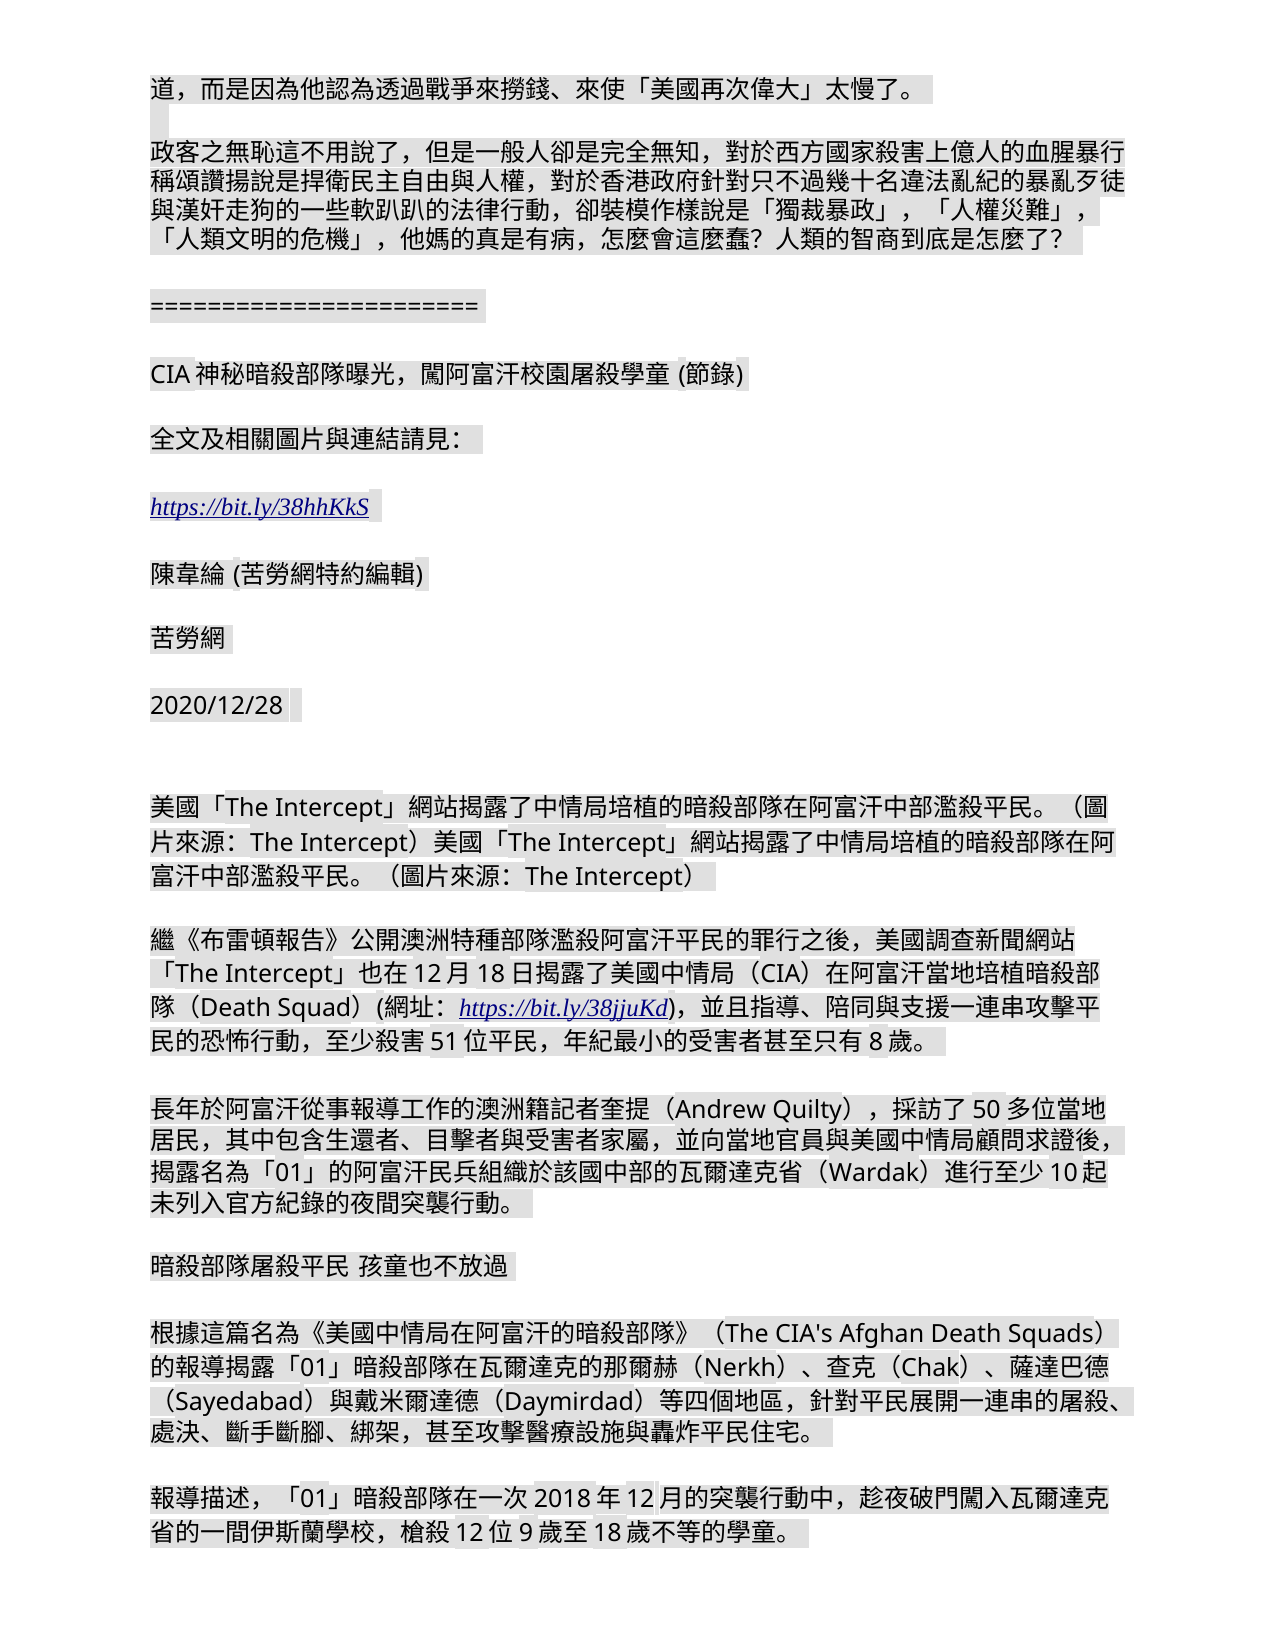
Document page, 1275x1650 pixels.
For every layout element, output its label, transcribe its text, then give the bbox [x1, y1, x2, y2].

text 人類的智商到底是怎麼了？ 陳真 2021. 01. 07. 所謂「罄竹難書」，我常覺得，即便我是千手觀音，每天同時有一千雙手日夜不停地寫，也寫不完台灣這麼一個小島內的無數醜事，更不用說整個世界的各種罪行了。 最近兩天，香港政府逮捕了一些一心製造香港動亂的CIA走狗，美國及一些西方國家及整個西方媒體馬上跳出來民主自由與人權地喊個不停。台灣也是，主掌所謂「監察院」以及什麼「國家人權委員會」的陳菊，馬上大力「聲援」，高喊捍衛民主與人權，實在有夠荒唐！這樣一種鬼扯蛋，究竟要鬼扯到幾時？ 事實上，西方的嚴刑峻法根本不是軟趴趴的香港政府所能望其項背。比方說，聽說剛剛有一群美國「太陽花」人士衝入國會 (我還沒看新聞)，結果呢？我們來猜吧！ 你覺得美國國會主席及各黨派領袖們會出面接待嗎？會讓這些「民主鬥士」在國會隨他們高興住上幾星期嗎？隔天會一一向他們逐個鞠躬握手致意，還問他們晚上睡得好不好、會不會太冷或太熱嗎？美國學界會傾巢而出歌頌這些大腸花「民主鬥士」、說是偉大的「學運」或「社運」嗎？會一一記錄其言行、出書歌頌並收錄教科書嗎？媒體會完全一面倒地痛罵警察、並且歌頌大腸花人士、把他們捧為英雄偶像嗎？美國各大校園會瘋狂響應、把大腸花人士當成偶像嗎？ 今天，如果衝入國會是發生在那些美國還無法控制的國家，美國馬上就會發武器給暴民們去「捍衛民主」了，萬一捍衛不了，美軍特種部隊就會出動幫忙捍衛，把不聽話的政權給打下來，換上一群人渣傀儡上台。黎巴嫩駐聯合國代表 Mohamad Safa 剛剛寫的一段話很好笑。他說，「如果美國看到美國正在對美國的所作所為，美國肯定會派兵入侵美國，並從美國暴政的手中解放美國。」 可是，事實上，當同樣的事真的發生在美國時，別說讓你在國會打砸搶順便住上一個月，就在衝撞的過程中，美國警察就會對你開槍了。而且，衝撞者事後絕對都會遭到司法嚴懲，一個也跑不了，甚至會說你是恐怖份子，把你及你家人都抓去刑求灌水，逼你供出同夥。 對於這種小規模的抗議，尚且如此鐵腕，倘若是發生類似香港那樣一種瘋狂等級的全面暴亂，在西方國家，特別是美國，絕對是當場殺無赦；至於帶頭者或煽動者，別說幾十年牢獄之災與各種刑求及抄家滅族式的株連絕對跑不掉，甚至槍斃或暗殺都有可能。 講到暗殺，根本就是美國的常態手段。比方說，2016年川普和希拉蕊競選美國總統，競選期間，阿桑吉的《維基解密》公佈希拉蕊數萬封電子郵件，裏頭包括各種滔天罪行，例如柯林頓與希拉蕊接受數千萬美元之賄賂、武裝支援ISIS等等等。 不久之後，短短一個月之內，接連發生五、六樁暗殺事件或所謂「意外死亡」，幾個當事人居然統統都接連死於非命。比方說，準備為希拉蕊受賄事件出席作證的聯合國大會（UN General Assembly）前主席約翰·阿什（John Ashe），就在作證前夕，居然天佑希拉蕊，這位美籍的黑人老兄在健身時，竟然就在四下無人之際，被啞鈴給壓斷了喉嚨，當場一命嗚呼。 還有一位，也是在選舉期間死於非命。我記得我曾經寫過，叫做Seth Conrad Rich，跟希拉蕊同屬民主黨，是民主黨全國委員會的數據資料主管，居然光天化日下在自家門口被人槍殺。阿桑吉出面證實 Rich就是希拉蕊郵件的爆料人，《維基解密》因此公開懸賞，希望知情者能夠提供他被暗殺的詳情。 類似的例子數不清，光是和柯林頓與希拉蕊相關的就有四、五十件命案。我不是說統統一定都是暗殺，但是，若要說這些人只是很湊巧地一個個接連莫名其妙被人殺掉或「自殺」，你信嗎？ 很多國安等級的中國科學家也一樣，在美國紛紛死於非命或「自殺」，你相信這只是「意外」死亡嗎？請再仔細讀一讀我寫的《你準備好當人肉炸彈了嗎？》： https://bit.ly/3s3YS0m 我剪其中幾段給大家看： 「匹茲堡大學醫學院37歲的華裔研究助理教授劉冰，在取得新冠肺炎『非常重大的發現』前夕，遭一名男子槍斃身亡，上周末被發現陳屍在賓州羅斯鎮住處。劉冰身中數槍，頭、頸、軀幹皆有致命傷；兇嫌先到劉冰家中將其殺害，再回到自己的車上，持槍轟腦自殺。目前還無法得知兇嫌身分及殺人動機。匹茲堡大學醫學院發表聲明指出：劉冰即將取得有關新型冠狀病毒的『重大發現』，該發現將有助於我們理解感染病毒時，細胞的反應機制以及後續併發症的細胞基礎。 美國經常殺害敵國的科學家，這不是新鮮事。比方說，中國最頂尖的天才科學家之一張首晟，當代諾貝爾物理獎的熱門候選人，居然在美國住處跳樓『自殺』！！而且就在同一天，華為公主孟晚舟被加拿大政府逮捕 (正確來說是綁架，因為那是欲加之罪，何患無辭)！據張首晟同事說，自殺前一天，FBI 前往張首晟史丹佛大學的辦公室進行『拜會』。 可別跟我說這又是巧合。據媒體報導，『當年 (即2018年) 9月，張首晟接受華為公司委託，研究中國晶片，獲得重大突破。在晶片技術發佈會前夕，張首晟卻在美國跳樓自殺。美方給出解釋說張首晟有憂鬱症！』你信嗎？我當然不信，因為我不是腦殘。 再舉個例，2008年，一位萬眾矚目的中國天才數學家任偉，在即將取得芝加哥大學博士學位準備返國服務的前夕，突然也跳樓『自殺』。包括他的家人和同學及老師都表示任偉個性開朗陽光，絕不可能自殺。媒體報導，任偉的數學研究成果對於中國軍事科技發展將會有重大幫助。 其他還有很多類似的例子。腦殘們一定會說『證據呢？』它媽的這種事能夠有多少機會在當下取得證據？若非謀殺，難道全都只是一樁樁的巧合？天底下會有這麼一連串的無數巧合，而且總是湊巧對美國具有關鍵性利益。」 《維基解密》也曾公佈密件指出，希拉蕊在高層會議中，曾提議用無人機狙殺阿桑吉，連引渡都不用，直接幹掉比較快。希拉蕊說，對付敵人哪需要客氣？還好阿桑吉名氣大，讓美國下不了手。 撇開這些暗殺事件不說，你看美國，平均每年光是在街頭光天化日下就能槍殺一千多人，其中三分之一以上是黑人。對於自己的無辜國民尚且如此，更不用說在海外每天是如何到處姦殺擄掠。 良哲最近傳一篇苦勞網的文章給我看，標題是《CIA神秘暗殺部隊曝光，闖阿富汗校園屠殺學童》 ，寫得非常好，懇請大家細讀。但這文章的結論寫得不太對。作者說，美、澳濫殺無辜連小孩都不放過的戰爭罪行，不是少數士兵的個人問題，而是整個特勤部隊的「集體責任」。 這樣講好像是說這只是「某一支」部隊的問題，但事實上怎麼會是這樣？它不但是「所有」美軍、英軍、法軍、澳軍等等長久以來濫殺無辜的體制性常態，更是一種政策性作為，是國家鼓勵甚至命令他們這麼幹的。更具體地說，這其實只是Noam Chomsky所說的「帝國主義思維」底下的一種常態性作法。 就如同苦勞網這篇文章所提到的CIA暗殺工作，在世界各地到處組織、訓練與武裝支援各種暗殺部隊或狙殺小組，它是美國半個多世紀以來無日無之的基本作為，這不是什麼哪一個單位或哪一支部隊管理不善的問題，而是西方政權每天就是這麼幹的一種帝國主義外交政策。 比方說歐巴馬，特別酷愛「打電動」。我們一般人打電動只是一種電玩遊戲，歐巴馬卻是讓你真的血流成流，肝腦塗地，甚至就如 John Pilger 所說，歐巴馬每周至少固定安排一天「打電動」，下達各種暗殺指令；尤其喜歡採用無人機殺人，而且能夠遠端收看暗殺實況；無人機的暗殺次數是歷任美國總統的十倍以上。 美國政府每個月就是至少幾千幾百人地在世界各地濫殺一通，製造千千萬萬的恐怖攻擊，而且奉行一種可怕思維就是「寧可錯殺一百，絕不放過一個」；懷疑哪個社區或機構或醫院或學校或超市或娃娃車或公車或婚禮或教堂或各種集會活動裏頭有暗殺對象，就把整個建築或車輛或集會場所給轟炸掉，不惜全員殲滅。這就是美國。 苦勞網的文章還提到，川普政府拒絕「國際刑事法庭」(ICC) 的戰爭罪行追訴。這樣講好像把罪行給推到川普頭上，事實上是所有美國總統都是這樣。相對來講，川普反倒是歷任美國總統之中，相對最為「和平」、對軍事侵略最不感興趣的一位，並不是因為他比較人道，而是因為他認為透過戰爭來撈錢、來使「美國再次偉大」太慢了。 政客之無恥這不用說了，但是一般人卻是完全無知，對於西方國家殺害上億人的血腥暴行稱頌讚揚說是捍衛民主自由與人權，對於香港政府針對只不過幾十名違法亂紀的暴亂歹徒與漢奸走狗的一些軟趴趴的法律行動，卻裝模作樣說是「獨裁暴政」，「人權災難」，「人類文明的危機」，他媽的真是有病，怎麼會這麼蠢？人類的智商到底是怎麼了？ ======================= CIA神秘暗殺部隊曝光，闖阿富汗校園屠殺學童 (節錄) 全文及相關圖片與連結請見： https://bit.ly/38hhKkS 陳韋綸 (苦勞網特約編輯) 苦勞網 2020/12/28 美國「The Intercept」網站揭露了中情局培植的暗殺部隊在阿富汗中部濫殺平民。（圖片來源：The Intercept）美國「The Intercept」網站揭露了中情局培植的暗殺部隊在阿富汗中部濫殺平民。（圖片來源：The Intercept） 繼《布雷頓報告》公開澳洲特種部隊濫殺阿富汗平民的罪行之後，美國調查新聞網站「The Intercept」也在12月18日揭露了美國中情局（CIA）在阿富汗當地培植暗殺部隊（Death Squad）(網址：https://bit.ly/38jjuKd)，並且指導、陪同與支援一連串攻擊平民的恐怖行動，至少殺害51位平民，年紀最小的受害者甚至只有8歲。 長年於阿富汗從事報導工作的澳洲籍記者奎提（Andrew Quilty），採訪了50多位當地居民，其中包含生還者、目擊者與受害者家屬，並向當地官員與美國中情局顧問求證後，揭露名為「01」的阿富汗民兵組織於該國中部的瓦爾達克省（Wardak）進行至少10起未列入官方紀錄的夜間突襲行動。 暗殺部隊屠殺平民 孩童也不放過 根據這篇名為《美國中情局在阿富汗的暗殺部隊》（The CIA's Afghan Death Squads）的報導揭露「01」暗殺部隊在瓦爾達克的那爾赫（Nerkh）、查克（Chak）、薩達巴德（Sayedabad）與戴米爾達德（Daymirdad）等四個地區，針對平民展開一連串的屠殺、處決、斷手斷腳、綁架，甚至攻擊醫療設施與轟炸平民住宅。 報導描述，「01」暗殺部隊在一次2018年12月的突襲行動中，趁夜破門闖入瓦爾達克省的一間伊斯蘭學校，槍殺12位9歲至18歲不等的學童。 報導指出，「01」暗殺部隊在阿富汗中部的恐攻行動次數至少高達10次，喪生的平民少說也有51位，但是這些受害者絕大多數都不是塔利班戰士，更別提與塔利班組織之間存在任何正式關係，然而闖入伊斯蘭學校殺害學童，更像殺雞儆猴，以及根除未來可能成為塔利班戰士的幼苗——儘管根據報導，這些學童大多因為來自貧窮家庭或偏遠地區，因此必須居住學校宿舍。 除了阿富汗中部的「01」暗殺部隊，在該國東部、南部與東北部分別也有相同的「02」、「03」與「04」暗殺部隊。根據奎提的報導，阿富汗情報部門國家安全局（NDS）與國安顧問都對暗殺部隊的運作無權置喙，美國中情局才是實際上運籌帷幄的幕後黑手，其涉入程度之深，不僅侷限於訓練，美國中情局有權指定攻擊目標、於任務前進行簡報，其人員更在突襲任務中與阿富汗暗殺部隊共同行動。「阿富汗與美國人員乘坐美國直升機，在夜晚往來村落之間。突襲行動時，美國的戰機在上空呼嘯，提供足以致命的火力支援，攻擊目標包括診所、伊斯蘭學校宿舍，甚至是民居。」 瓦爾達克地方議會主席塔希里（Akhtar Mohammad Tahiri）在受訪時不滿地表示：美國凌駕戰時守則與國際人權法之上，「宛如恐怖份子般行事，恣意展示恐怖與暴力，彷彿認為這樣才能建立秩序。」 2016年，奎提拍攝一名阿富汗病患在無國界醫生組織醫院中等待手術的過程中遭美軍空襲。（圖片來源：BBC）2016年，奎提拍攝一名阿富汗病患在無國界醫生組織醫院中等待手術的過程中遭美軍空襲。（圖片來源：BBC） 從反共到反恐 CIA扶植暗殺部隊歷史悠久 美國中情局在世界各地訓練、提供武器、資助民兵組織的歷史悠久。創立於冷戰期間的美國中情局，在希臘、古巴、越南、寮國與中美洲都曾支持反共武裝部隊。在阿富汗，為了阻止蘇聯入侵，美國中情局於1980年代開始支持當地的聖戰者（mujahedeen）。 2001年911恐攻事件後，美國以「反恐」為由發動阿富汗戰爭，美國中情局涉入阿富汗更是達到前所未見的程度。美國吹哨者史諾登（Edward Snowden）揭露的文件指出：美國2013年情報預算的5%、合計超過25億美元都用在「秘密行動」上，其中便包括中情局在阿富汗建立暗殺部隊、選擇攻擊目標、監督任務，甚至借調美軍特勤部隊提供空中支援。 止戰誓言背後...秘密行動取代正規軍 即將邁入第20年的阿富汗戰爭，是美國歷史上最長的戰事，至今耗費已突破8,200億美元，死傷美軍更超過3,500人，無論歐巴馬或是即將卸任美國總統的川普，都曾公開承諾「撤軍阿富汗」，明年即將就任的拜登也在競選期間誓言「終止永無止盡的戰爭」，但實際上真是如此嗎？ 檢視歐、川、拜三人的阿富汗策略：2014年，歐巴馬宣布將把3萬多名駐阿富汗美軍裁撤至9,800人，同時卻大幅增加秘密的無人機轟炸行動。相較於發起阿富汗戰爭的小布希，歐巴馬執政期間的無人機轟炸次數增加了10倍。在阿富汗，2016年，美國無人機空襲次數較前一年增加40%，達到1,300多起，死傷數至少超過2,300人，其中包括一百多位平民。 美軍撤出阿富汗也是川普的競選承諾。2018年起，川普政府與塔利班組織展開談判，直至2020年2月29日，美國與塔利班簽署《杜哈和平協議》，並宣布14個月內美軍完全撤出阿富汗的時程表。奎提注意到：「01」暗殺部隊的活動期間，正值美國－塔利班談判之際，《杜哈和平協議》簽署後則幾乎消聲匿跡，因此推斷美國當局利用暗殺部隊於塔利班的勢力範圍展開秘密攻擊，目的是對塔利班施壓，使後者在談判桌上處於劣勢。 於2021年1月就任的拜登的止戰承諾言之鑿鑿，然而他對美國涉入阿富汗的立場也很曖昧。擔任歐巴馬副總統期間，拜登主張「軍事足跡輕量化」，正是拜登說服歐巴馬在阿富汗的反恐行動上採取加倍無人機空襲、增加情報行動，並以更具侵略性的特勤小組破門行動，取代傳統與當地居民建立關係的爭取民心（hearts and minds）策略。 美國進步派期刊《國家》（The Nation）特約記者希爾（Jeet Heer）便言：拜登支持軍事足跡輕量化的立場「很容易讓他變得跟川普一樣，利用美國中情局的秘密行動而非正規軍隊，維持美國在阿富汗的勢力」。相較於正規士兵，秘密行動的民兵無須遵守法規，犯行也更難被追究。 美國戰爭罪的咎責之難 利用秘密民兵組織的另一個問題是，無論是「01」暗殺部隊人員或是美國政府犯下的戰爭罪行，將更難以被咎責。事實上，川普執政期間美國戰爭罪行不僅出現常態化的現象，川普更是強力拒絕國際社會追究美國的舉措，例如制裁調查美國軍隊是否在阿富汗犯下戰爭罪行的國際刑事法院（ICC）官員，拒絕檢察長本索達（Fatou Bensouda）入境美國，甚至特赦因為殺害阿富汗平民而遭定罪或起訴的美軍士兵。美國國務卿蓬佩奧（Mike Pompeo）更是反控國際刑事法院「企圖以違法手段將美國納入其司法管轄權」。 本索達曾在2016年公布國際刑事法院對於美國在阿富汗戰爭罪行的初步報告，指出「2003年至2014年間，美國士兵至少使61名阿富汗囚犯受到酷刑、虐待和侵犯個人尊嚴等對待。」如今美國中情局培植的暗殺部隊濫殺阿富汗人民的醜聞再被揭露，一如當初觸發《布雷頓報告》的軍事社會學家克羅姆普沃茨（Samantha Crompvoets）的提醒：這絕不僅只是「幾顆壞蘋果」的個人行徑，更應追究整個澳洲空降特勤隊的集體責任；同理，在漫長的阿富汗戰爭中，參與反恐聯軍的西方國家，又難道僅有澳洲可能犯下戰爭罪嗎？ ==================== 聯合報社論／陳菊掌監院的成績單：清算、雙標與擴權 (節錄) 2021-01-02 監察院長陳菊日前率監委巡察行政院，不料監委林文程開砲的對象，竟指向馬政府時期「以中華台北名義參與世界衛生大會（ＷＨＡ），犧牲台灣主權」，要求行政院調查過程，而行政院長蘇貞昌也當場表示「全力配合」。可以說，當初外界對新一屆監委立場的質疑完全無誤。監察院只是執政黨的打手，連稱「蚊子院」都嫌過譽。 令人記憶猶新的是，二○一六年蔡政府參與ＷＨＡ的名稱、官員位階，均與馬政府時代一樣，唯一不同的是ＷＨＡ的邀請函註明了「聯合國決議」和「一個中國原則」等字眼，均是馬政府時代所無。甚至扁政府蘇貞昌與蔡英文任正副閣揆時，不但曾派員在「中國台灣」名稱下出席會議，還忙不迭稱謝。如果林文程的說法有理，那應先調查的是扁政府和蔡政府，而不是馬政府。 現在監察院偕同行政院把矛頭指向前朝，可以看出監察院根本無意監督蔡政府，只是想利用監察院這個工具清算前朝。這與上一屆由蔡總統補提名的監委陳師孟等人，把要務放在「辦藍不辦綠」和「除垢」，本質上並無二致。不同的只是如今整個監院都已綠化，清算鬥爭前朝的力道更強。 就在此事件之前，因為反萊豬遭到蔡政府「查水表」的醫師蘇偉碩到監院陳情，要求身兼國家人權委員會主委的陳菊關注政府濫權事件；陳菊卻反問，「蘇偉碩現在行動自如，發言自由，有什麼立即迫害？」還說「沒有庇護問題」。不但當頭澆了蘇偉碩一頭冷水，也重重賞了新成立的國家人權委員會一巴掌。 動輒查水表，甚至夜間傳喚，造成人民恐懼與社會寒蟬，就是政府濫權違法、侵害人權的重大疏失，陳菊竟以「沒有立即迫害」輕描淡寫帶過。曾經是政治犯，且頻頻拿來當從政資產的陳菊，對於政治迫害體驗甚深、知之甚詳；對蘇偉碩被查水表事件澆冷水的原因，只是蘇偉碩在萊豬議題上站在蔡政府對立面罷了。這也令人感嘆，原來在陳菊心中，人權是有雙重標準的。 陳菊對反對黨或異議者的人權裹足，但對以人權之名擴張權力，卻是卯足全力。甫上任就把有高度違憲疑慮的《國家人權委員會職權行使法》草案送進立院。該草案不僅賦予人權會釋憲聲請權，還可以恣意要求一般民眾、私法人和團體配合調查，違者重罰。一部以「人權」為名的法案，卻成了侵犯人權的工具，何其諷刺。 雖然人權會已同意將法案撤回，但這並不意味陳菊和監委們的自知與反省，而是該法案連民進黨立院黨團和司法院都看不下去，甚至拍桌反對；監委撤回法案，只是礙於政治現實，無關是非與良知。至於民進黨立院黨團和司法院為何反對？恐怕更不是基於維護人權或憲政體制，而是唯恐監察權擴張，侵犯自身權力。 陳菊就任監察院長至今，口口聲聲促進廉能與人權，但四個多月來的三張成績單，卻是清算、雙標與擴權；也可以說，就是政黨、派系、個人利益至上。這三張成績單證明過去輿論的憂慮完全成真，陳菊執掌的監察院與人權會，都只是另一個爭奪政治權力和政黨利益的工具。 [150, 75, 1125, 1549]
